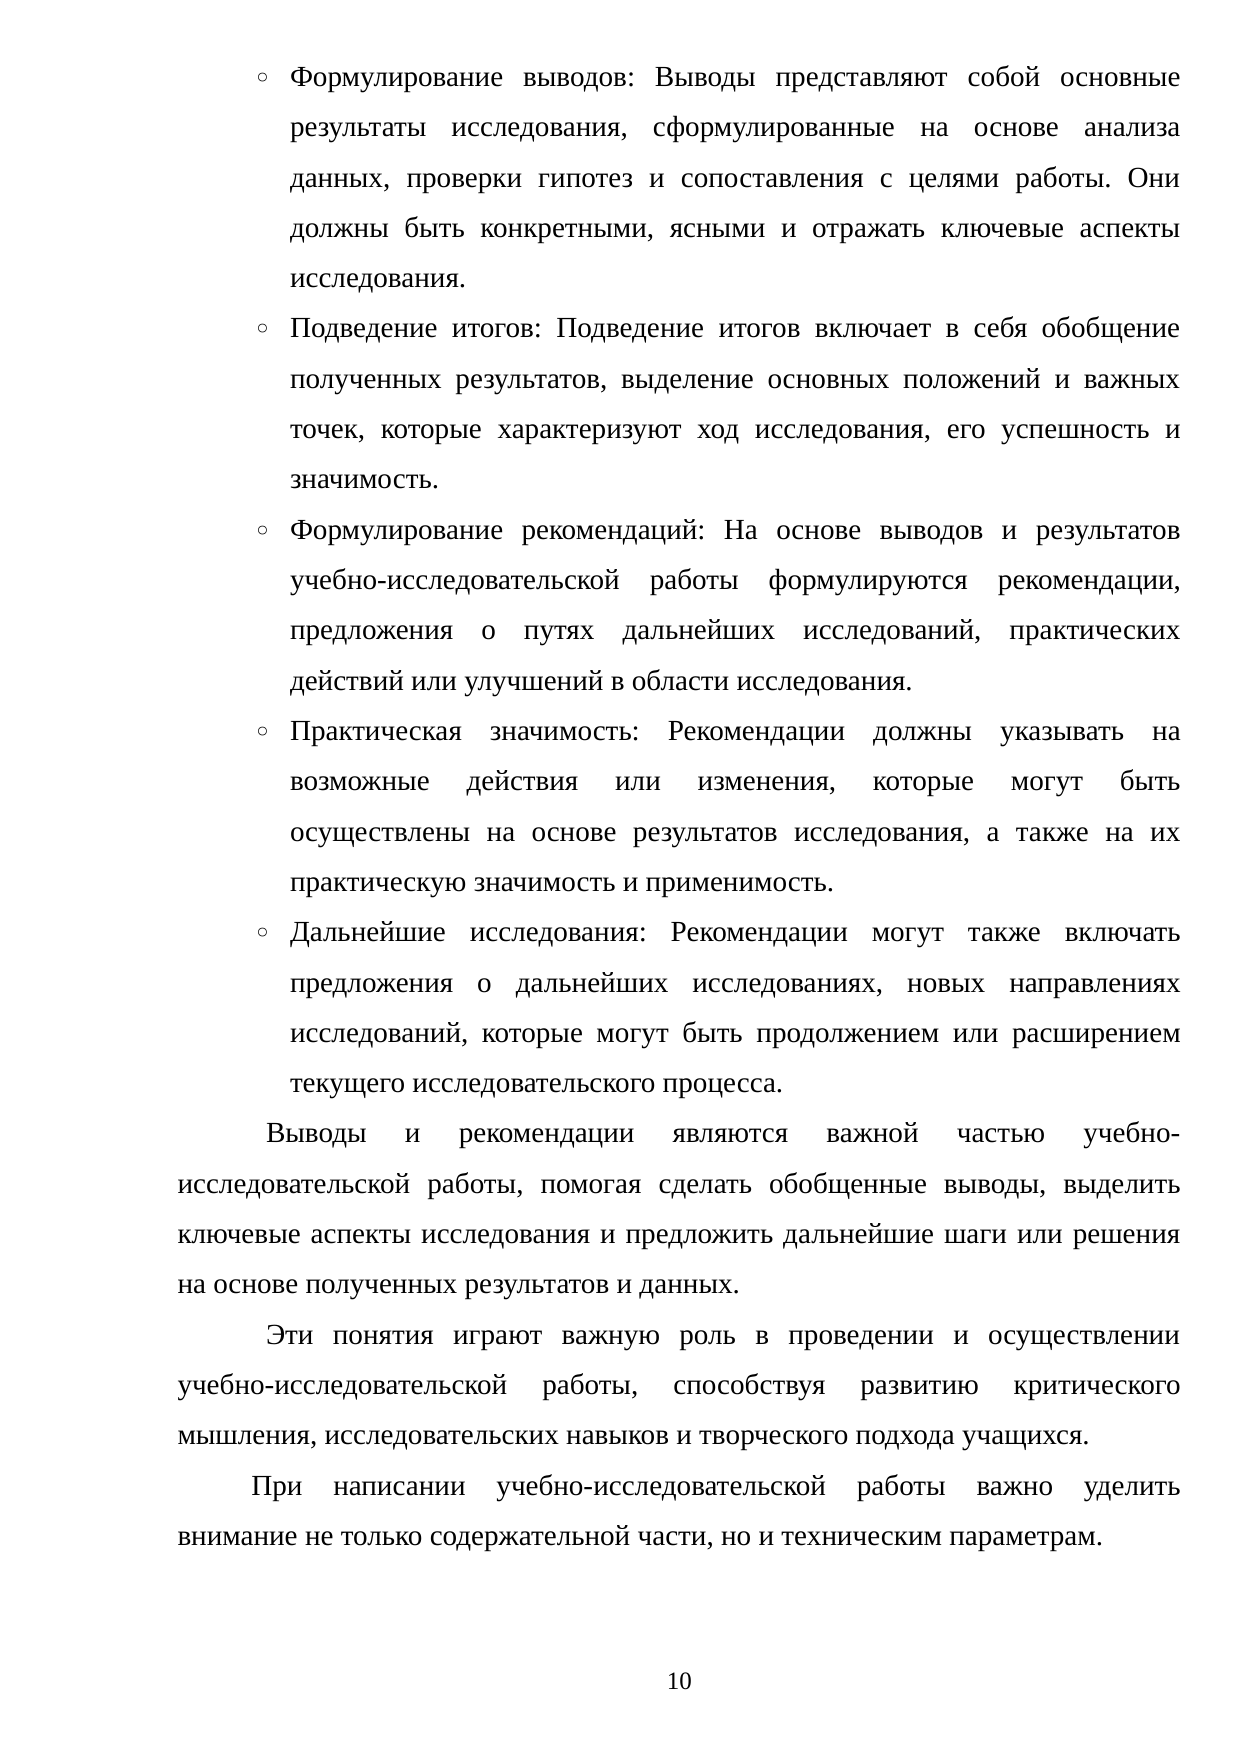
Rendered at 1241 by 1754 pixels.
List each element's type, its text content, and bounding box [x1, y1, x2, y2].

text Эти понятия играют важную роль в проведении и осуществлении учебно-исследовательской работы, способствуя развитию критического мышления, исследовательских навыков и творческого подхода учащихся. [177, 1317, 1181, 1451]
list Подведение итогов: Подведение итогов включает в себя обобщение полученных результатов, выделение основных положений и важных точек, которые характеризуют ход исследования, его успешность и значимость. [252, 311, 1181, 495]
list Практическая значимость: Рекомендации должны указывать на возможные действия или изменения, которые могут быть осуществлены на основе результатов исследования, а также на их практическую значимость и применимость. [252, 713, 1181, 898]
list Формулирование выводов: Выводы представляют собой основные результаты исследования, сформулированные на основе анализа данных, проверки гипотез и сопоставления с целями работы. Они должны быть конкретными, ясными и отражать ключевые аспекты исследования. [252, 59, 1181, 294]
text Выводы и рекомендации являются важной частью учебно-исследовательской работы, помогая сделать обобщенные выводы, выделить ключевые аспекты исследования и предложить дальнейшие шаги или решения на основе полученных результатов и данных. [177, 1116, 1181, 1300]
text При написании учебно-исследовательской работы важно уделить внимание не только содержательной части, но и техническим параметрам. [177, 1468, 1181, 1552]
list Формулирование рекомендаций: На основе выводов и результатов учебно-исследовательской работы формулируются рекомендации, предложения о путях дальнейших исследований, практических действий или улучшений в области исследования. [252, 512, 1181, 696]
list Дальнейшие исследования: Рекомендации могут также включать предложения о дальнейших исследованиях, новых направлениях исследований, которые могут быть продолжением или расширением текущего исследовательского процесса. [252, 914, 1181, 1099]
